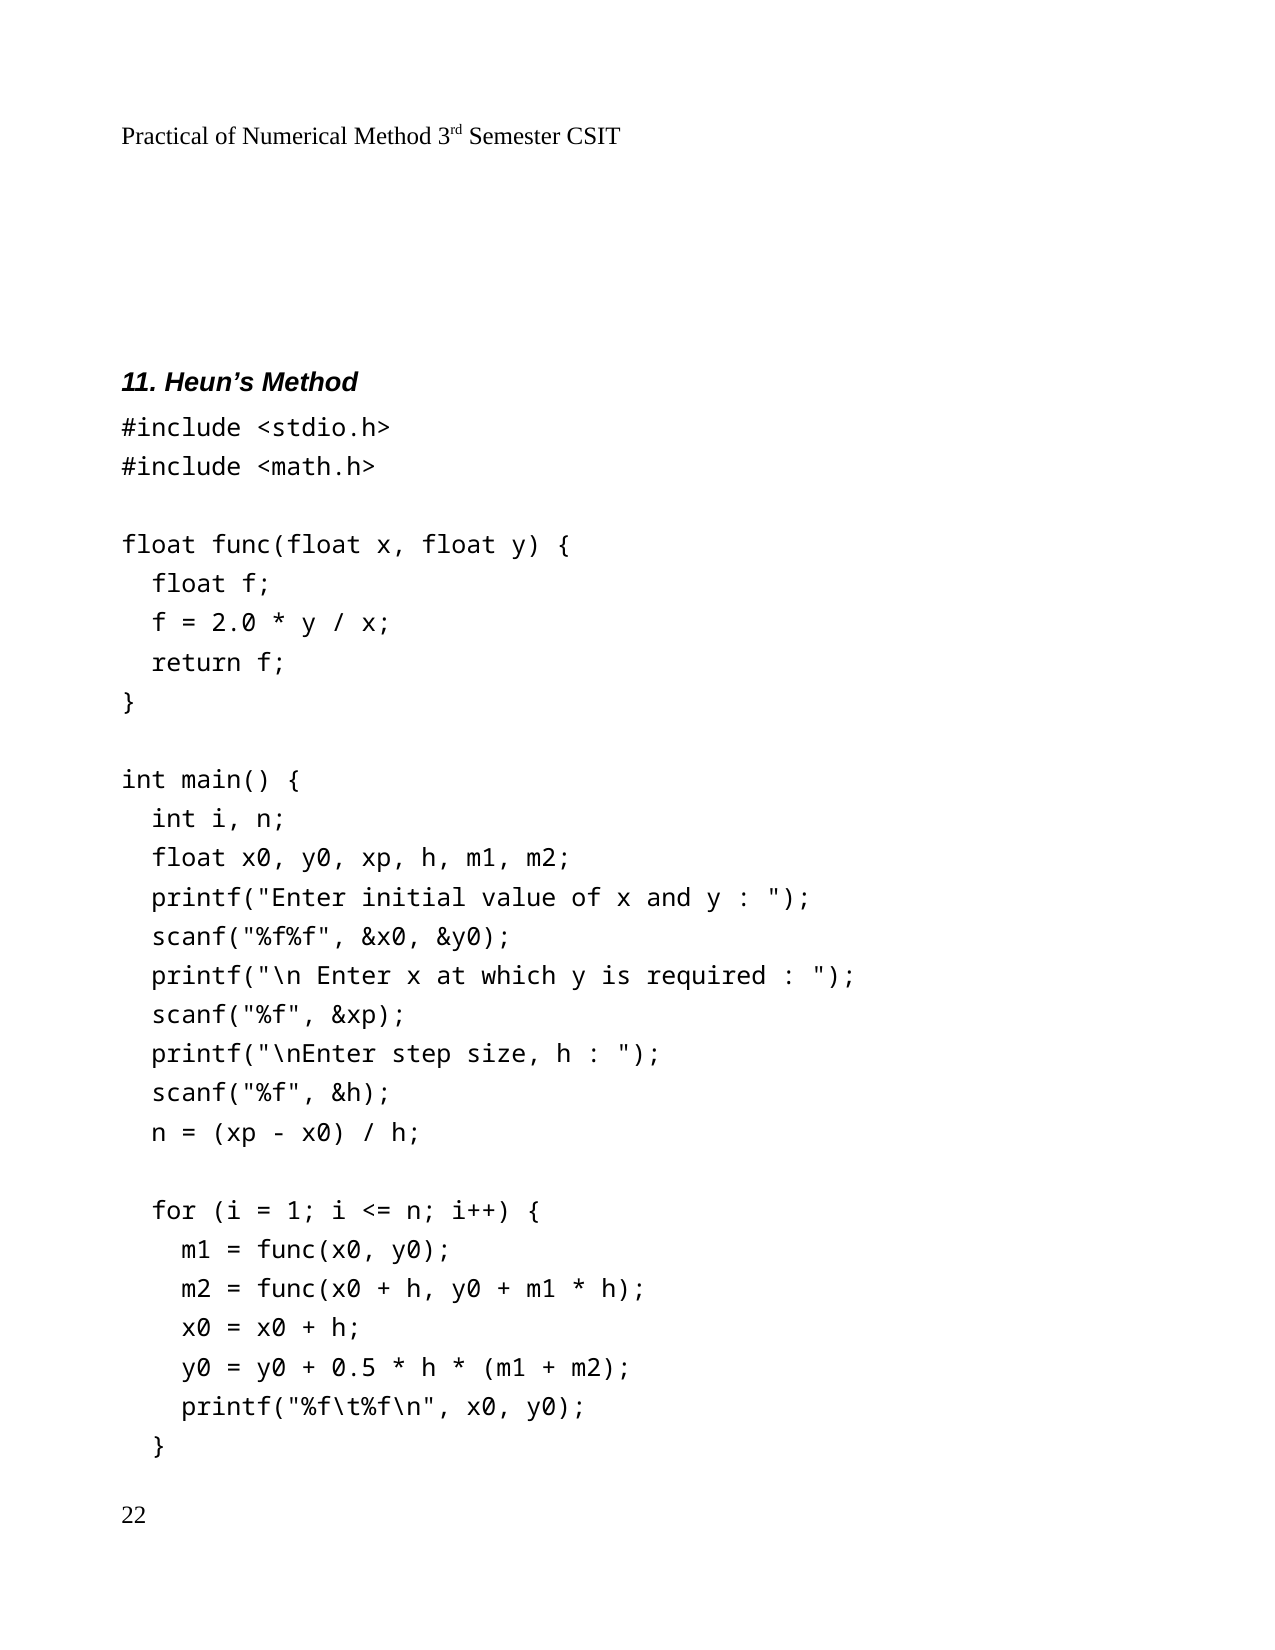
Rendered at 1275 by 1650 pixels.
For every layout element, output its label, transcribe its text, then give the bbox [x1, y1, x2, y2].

text float f; [121, 566, 1154, 600]
text } [121, 1428, 1154, 1462]
text scanf("%f%f", &x0, &y0); [121, 918, 1154, 952]
text float func(float x, float y) { [121, 527, 1154, 561]
text y0 = y0 + 0.5 * h * (m1 + m2); [121, 1349, 1154, 1383]
text m2 = func(x0 + h, y0 + m1 * h); [121, 1271, 1154, 1305]
text int i, n; [121, 801, 1154, 835]
text f = 2.0 * y / x; [121, 605, 1154, 639]
text #include <math.h> [121, 448, 1154, 482]
text } [121, 683, 1154, 717]
text x0 = x0 + h; [121, 1310, 1154, 1344]
text for (i = 1; i <= n; i++) { [121, 1193, 1154, 1227]
text printf("Enter initial value of x and y : "); [121, 879, 1154, 913]
subtitle 11. Heun’s Method [121, 366, 1154, 397]
text n = (xp - x0) / h; [121, 1114, 1154, 1148]
text printf("\nEnter step size, h : "); [121, 1036, 1154, 1070]
text scanf("%f", &xp); [121, 997, 1154, 1031]
text m1 = func(x0, y0); [121, 1232, 1154, 1266]
text return f; [121, 644, 1154, 678]
text printf("%f\t%f\n", x0, y0); [121, 1388, 1154, 1422]
text #include <stdio.h> [121, 409, 1154, 443]
text int main() { [121, 762, 1154, 796]
text scanf("%f", &h); [121, 1075, 1154, 1109]
text printf("\n Enter x at which y is required : "); [121, 958, 1154, 992]
text float x0, y0, xp, h, m1, m2; [121, 840, 1154, 874]
